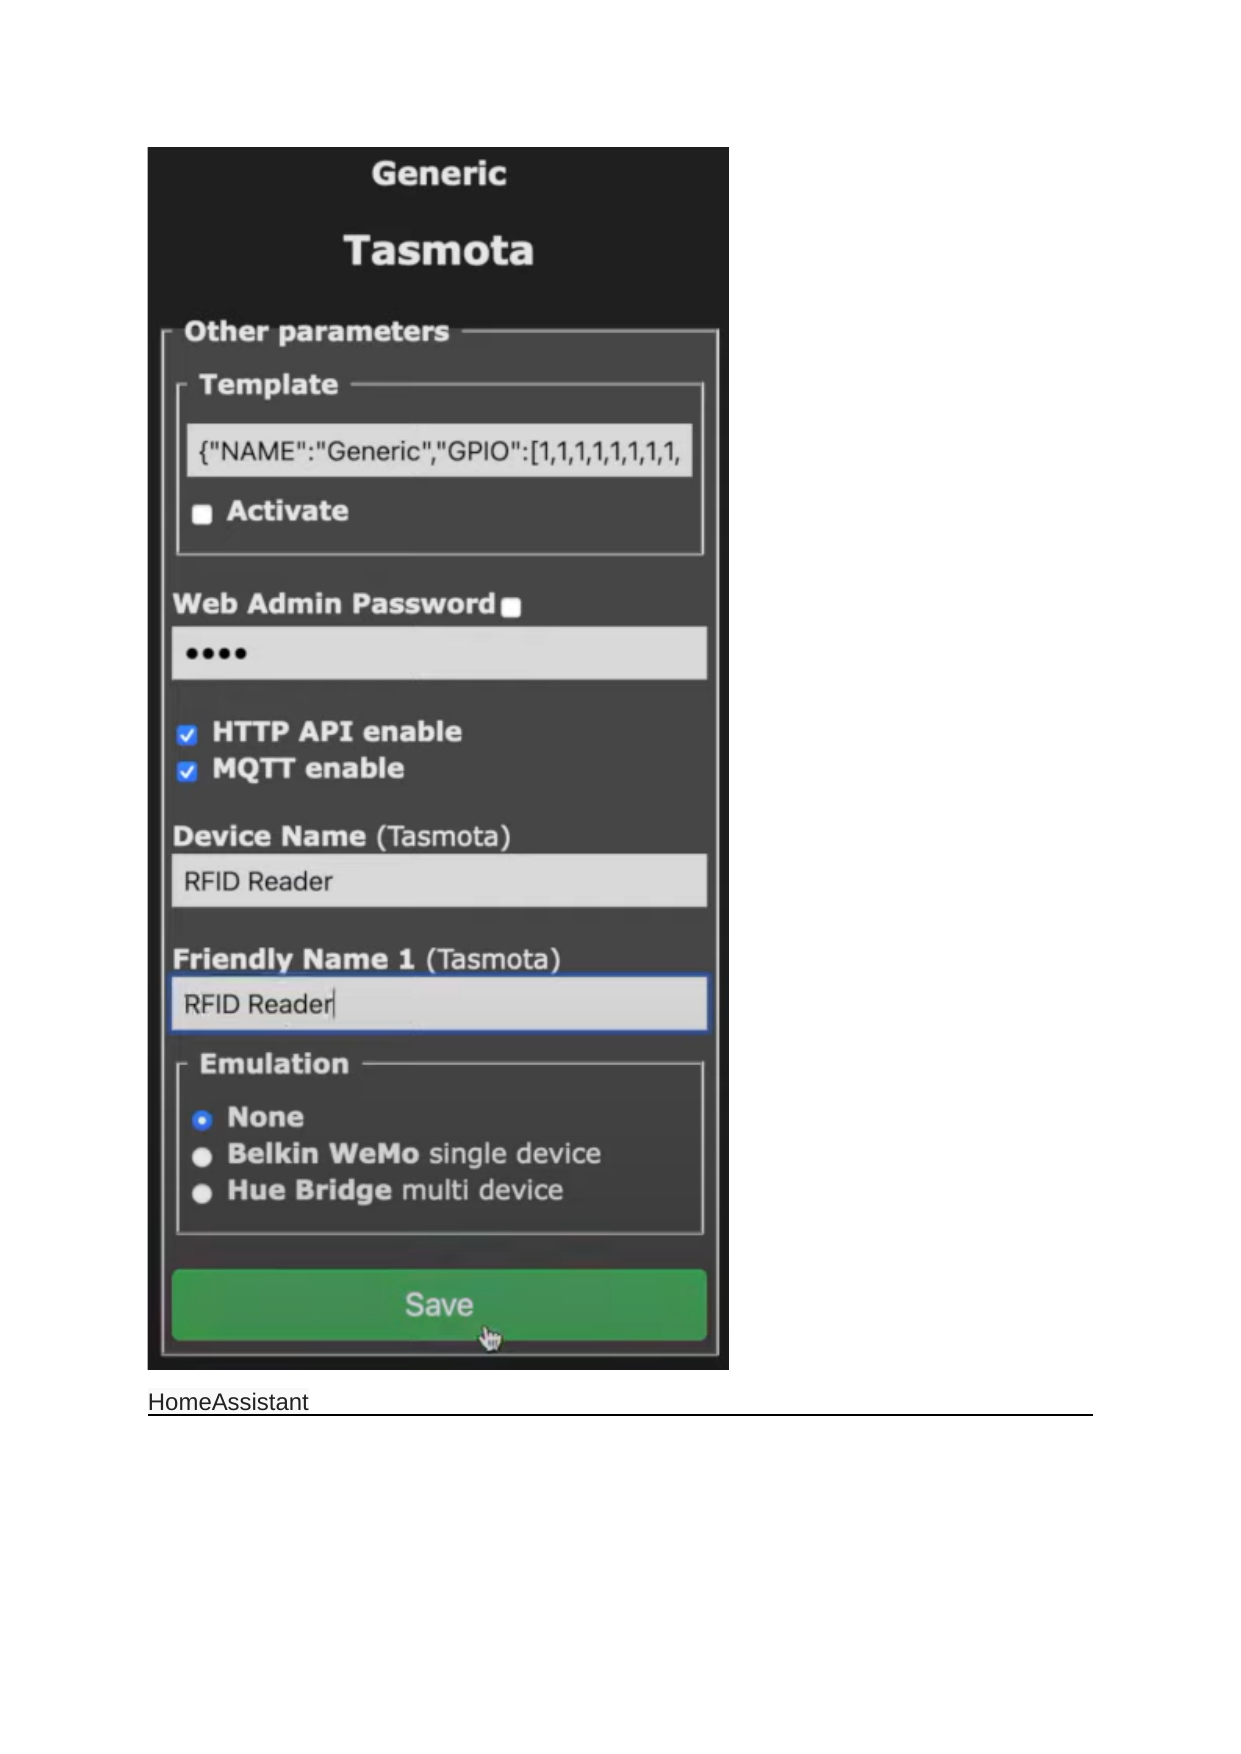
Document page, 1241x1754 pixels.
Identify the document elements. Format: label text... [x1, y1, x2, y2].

picture [147, 147, 729, 1370]
text HomeAssistant [148, 1388, 1093, 1414]
